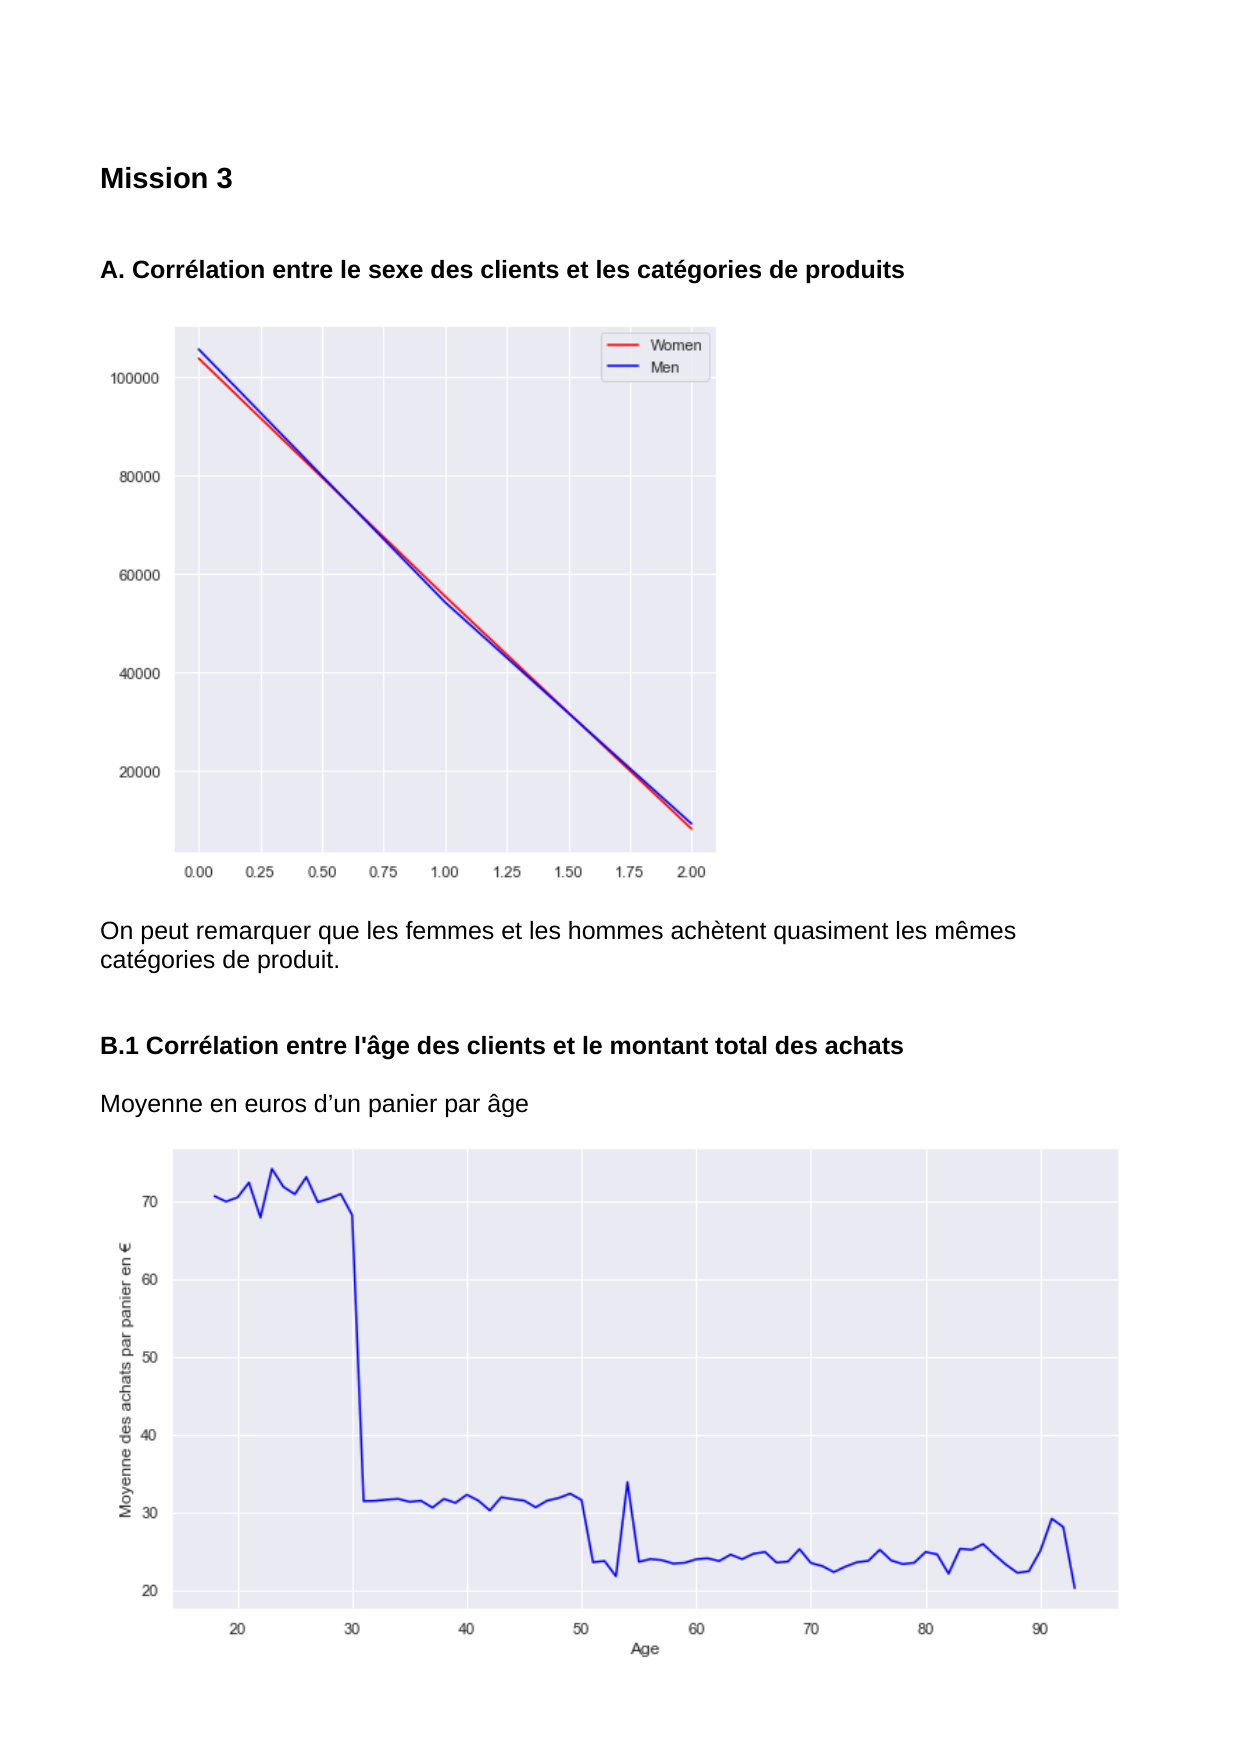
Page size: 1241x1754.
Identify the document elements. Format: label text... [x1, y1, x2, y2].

picture [101, 316, 726, 890]
text Moyenne en euros d’un panier par âge [100, 1089, 1115, 1118]
subtitle A. Corrélation entre le sexe des clients et les catégories de produits [100, 255, 1115, 284]
text B.1 Corrélation entre l'âge des clients et le montant total des achats [100, 1031, 1115, 1060]
subtitle Mission 3 [100, 161, 1139, 195]
text On peut remarquer que les femmes et les hommes achètent quasiment les mêmes catégories de produit. [100, 916, 1115, 974]
picture [111, 1138, 1127, 1667]
